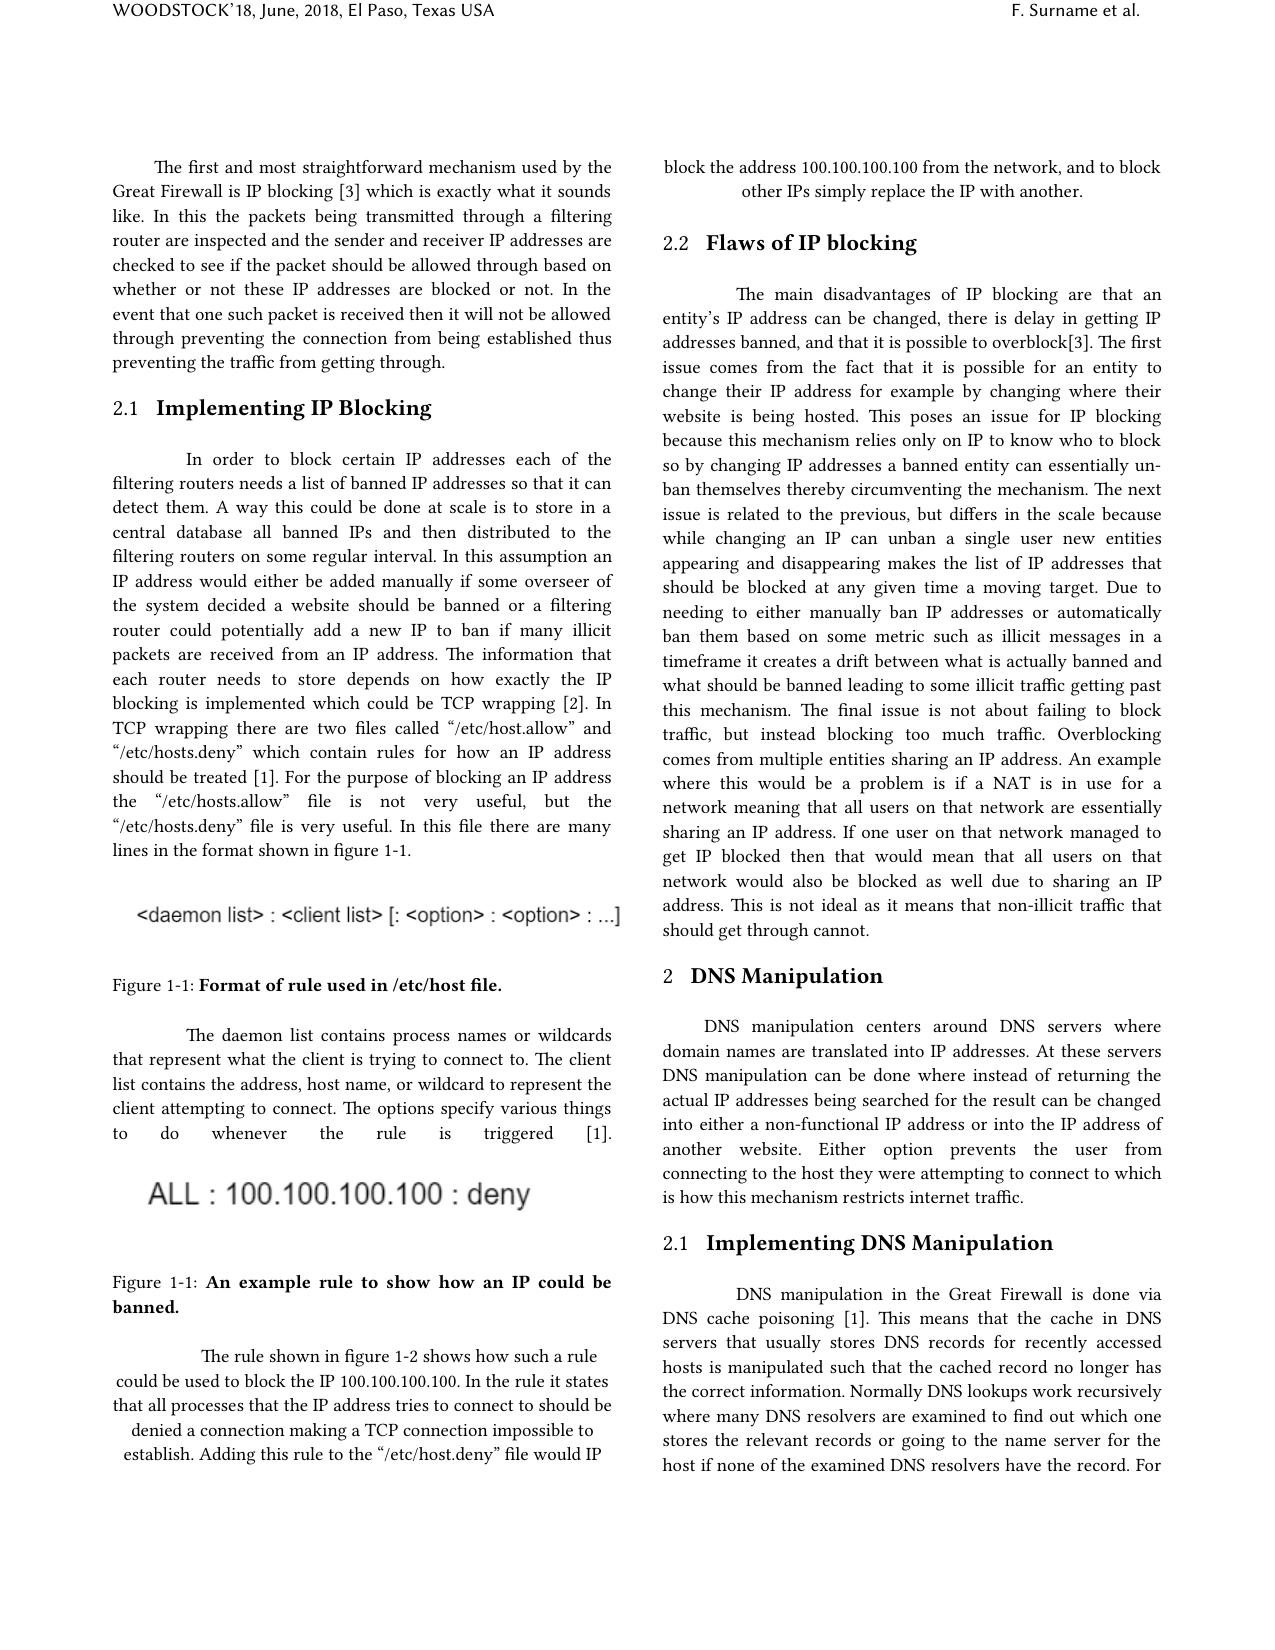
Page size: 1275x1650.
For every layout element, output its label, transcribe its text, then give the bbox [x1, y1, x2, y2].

text 2.2 Flaws of IP blocking [662, 230, 1162, 256]
text Figure 1-1: Format of rule used in /etc/host file. [112, 975, 612, 996]
picture [112, 887, 638, 949]
text 2 DNS Manipulation [662, 963, 1162, 989]
text DNS manipulation centers around DNS servers where domain names are translated into IP addresses. At these servers DNS manipulation can be done where instead of returning the actual IP addresses being searched for the result can be changed into either a non-functional IP address or into the IP address of another website. Either option prevents the user from connecting to the host they were attempting to connect to which is how this mechanism restricts internet traffic. [662, 1016, 1162, 1208]
text The first and most straightforward mechanism used by the Great Firewall is IP blocking [3] which is exactly what it sounds like. In this the packets being transmitted through a filtering router are inspected and the sender and receiver IP addresses are checked to see if the packet should be allowed through based on whether or not these IP addresses are blocked or not. In the event that one such packet is received then it will not be allowed through preventing the connection from being established thus preventing the traffic from getting through. [112, 156, 612, 373]
text The rule shown in figure 1-2 shows how such a rule could be used to block the IP 100.100.100.100. In the rule it states that all processes that the IP address tries to connect to should be denied a connection making a TCP connection impossible to establish. Adding this rule to the “/etc/host.deny” file would IP [112, 1346, 612, 1465]
text The daemon list contains process names or wildcards that represent what the client is trying to connect to. The client list contains the address, host name, or wildcard to represent the client attempting to connect. The options specify various things to do whenever the rule is triggered [1]. [112, 1024, 612, 1245]
text 2.1 Implementing IP Blocking [112, 395, 612, 421]
picture [112, 1147, 562, 1246]
text The main disadvantages of IP blocking are that an entity’s IP address can be changed, there is delay in getting IP addresses banned, and that it is possible to overblock[3]. The first issue comes from the fact that it is possible for an entity to change their IP address for example by changing where their website is being hosted. This poses an issue for IP blocking because this mechanism relies only on IP to know who to block so by changing IP addresses a banned entity can essentially un-ban themselves thereby circumventing the mechanism. The next issue is related to the previous, but differs in the scale because while changing an IP can unban a single user new entities appearing and disappearing makes the list of IP addresses that should be blocked at any given time a moving target. Due to needing to either manually ban IP addresses or automatically ban them based on some metric such as illicit messages in a timeframe it creates a drift between what is actually banned and what should be banned leading to some illicit traffic getting past this mechanism. The final issue is not about failing to block traffic, but instead blocking too much traffic. Overblocking comes from multiple entities sharing an IP address. An example where this would be a problem is if a NAT is in use for a network meaning that all users on that network are essentially sharing an IP address. If one user on that network managed to get IP blocked then that would mean that all users on that network would also be blocked as well due to sharing an IP address. This is not ideal as it means that non-illicit traffic that should get through cannot. [662, 283, 1162, 941]
text DNS manipulation in the Great Firewall is done via DNS cache poisoning [1]. This means that the cache in DNS servers that usually stores DNS records for recently accessed hosts is manipulated such that the cached record no longer has the correct information. Normally DNS lookups work recursively where many DNS resolvers are examined to find out which one stores the relevant records or going to the name server for the host if none of the examined DNS resolvers have the record. For [662, 1283, 1162, 1476]
text Figure 1-1: An example rule to show how an IP could be banned. [112, 1272, 612, 1318]
text In order to block certain IP addresses each of the filtering routers needs a list of banned IP addresses so that it can detect them. A way this could be done at scale is to store in a central database all banned IPs and then distributed to the filtering routers on some regular interval. In this assumption an IP address would either be added manually if some overseer of the system decided a website should be banned or a filtering router could potentially add a new IP to ban if many illicit packets are received from an IP address. The information that each router needs to store depends on how exactly the IP blocking is implemented which could be TCP wrapping [2]. In TCP wrapping there are two files called “/etc/host.allow” and “/etc/hosts.deny” which contain rules for how an IP address should be treated [1]. For the purpose of blocking an IP address the “/etc/hosts.allow” file is not very useful, but the “/etc/hosts.deny” file is very useful. In this file there are many lines in the format shown in figure 1-1. [112, 448, 612, 861]
text 2.1 Implementing DNS Manipulation [662, 1230, 1162, 1256]
text block the address 100.100.100.100 from the network, and to block other IPs simply replace the IP with another. [662, 156, 1162, 202]
